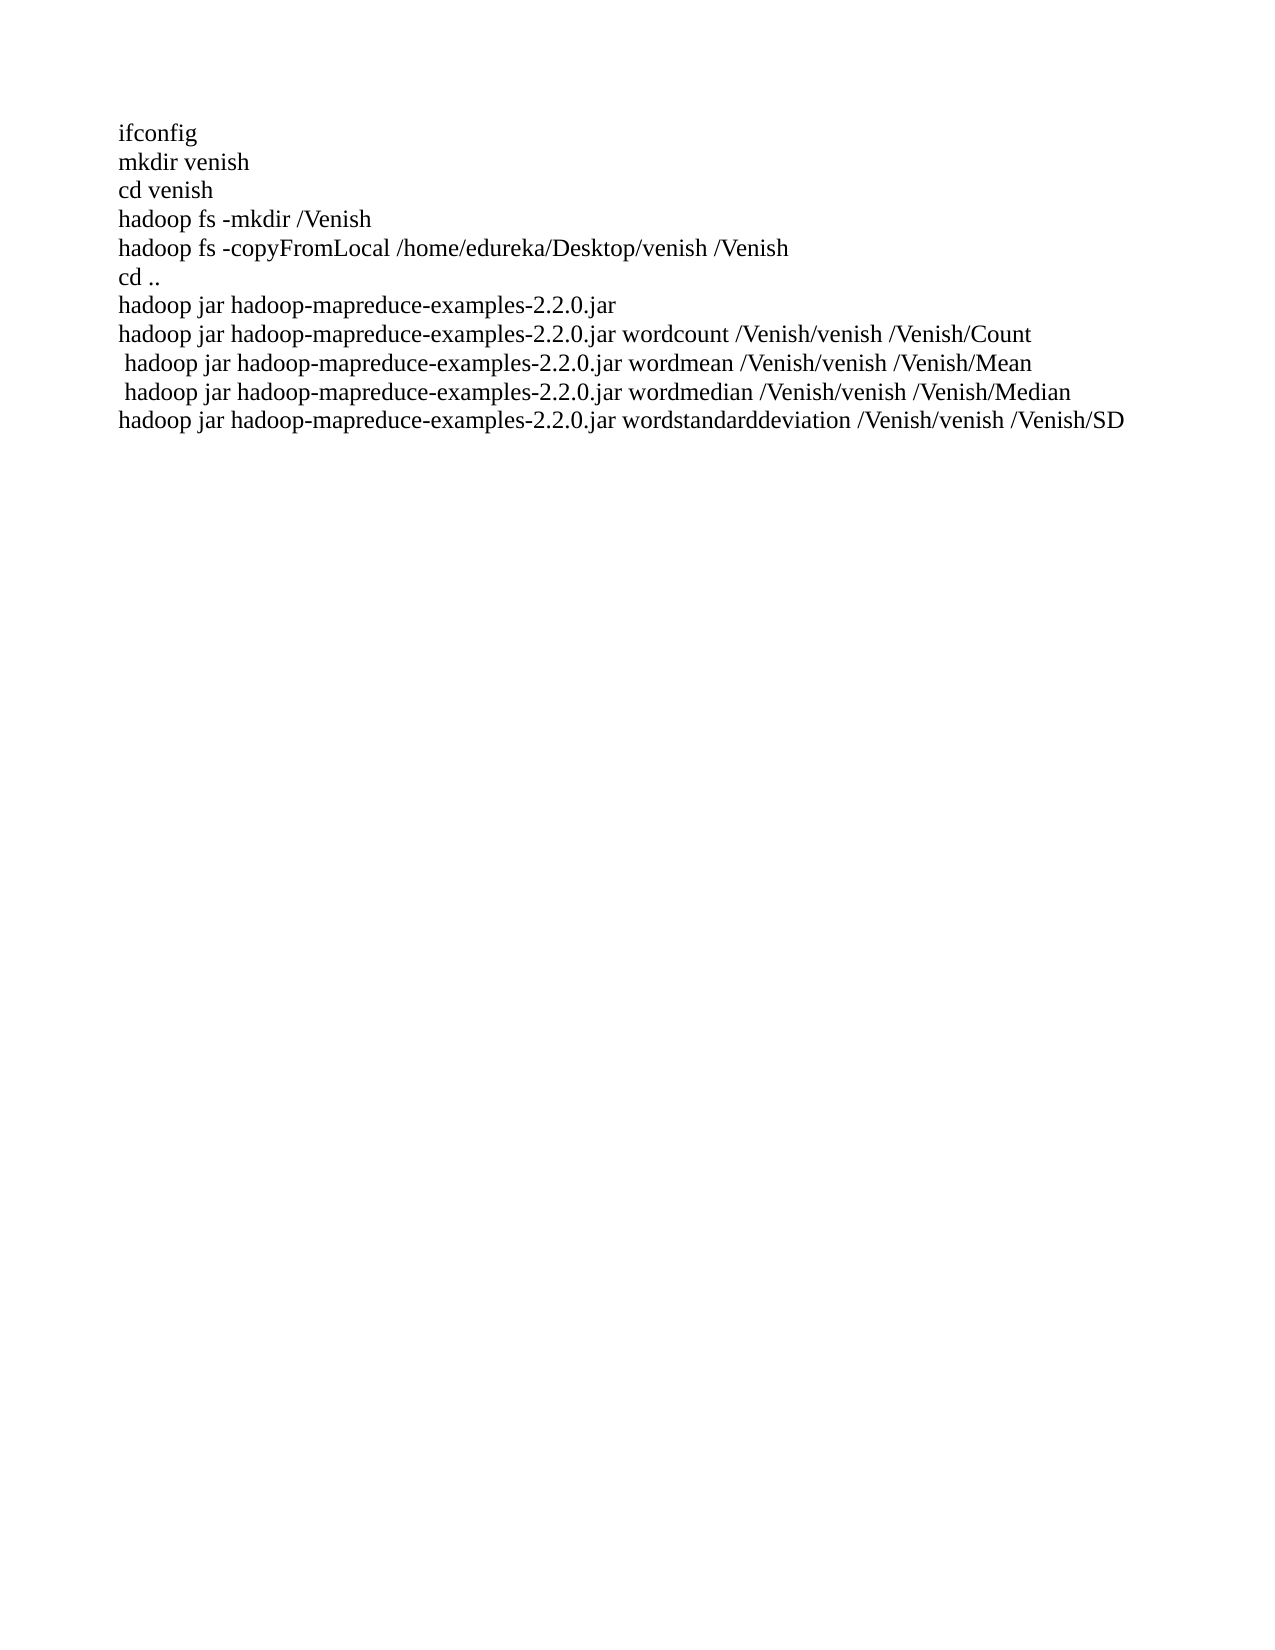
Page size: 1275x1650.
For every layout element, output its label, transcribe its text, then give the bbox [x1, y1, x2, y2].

text cd .. [118, 262, 1157, 291]
text hadoop fs -mkdir /Venish [118, 204, 1157, 233]
text hadoop jar hadoop-mapreduce-examples-2.2.0.jar [118, 291, 1157, 319]
text hadoop jar hadoop-mapreduce-examples-2.2.0.jar wordstandarddeviation /Venish/venish /Venish/SD [118, 406, 1157, 434]
text hadoop fs -copyFromLocal /home/edureka/Desktop/venish /Venish [118, 233, 1157, 262]
text hadoop jar hadoop-mapreduce-examples-2.2.0.jar wordmedian /Venish/venish /Venish/Median [118, 377, 1157, 406]
text hadoop jar hadoop-mapreduce-examples-2.2.0.jar wordmean /Venish/venish /Venish/Mean [118, 348, 1157, 377]
text mkdir venish [118, 147, 1157, 176]
text cd venish [118, 176, 1157, 204]
text hadoop jar hadoop-mapreduce-examples-2.2.0.jar wordcount /Venish/venish /Venish/Count [118, 319, 1157, 348]
text ifconfig [118, 118, 1157, 147]
